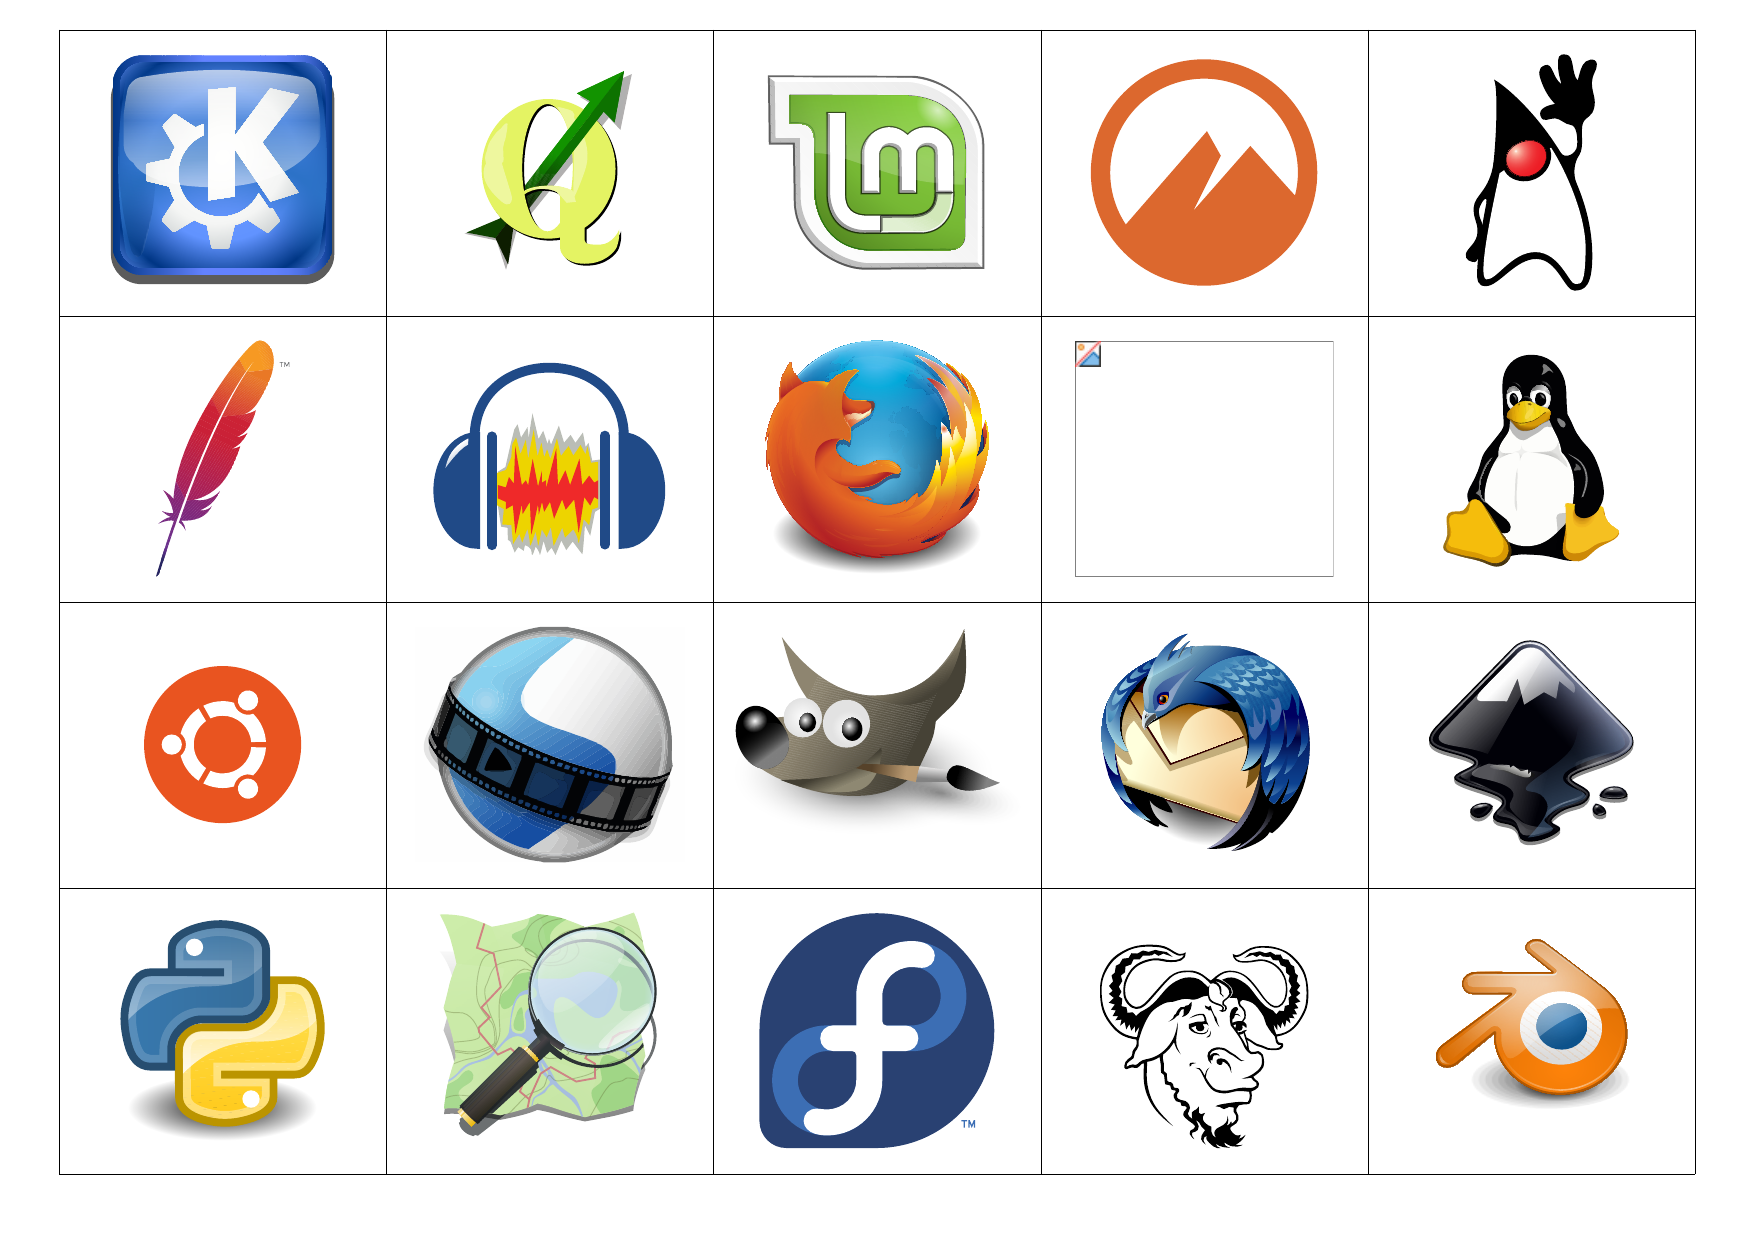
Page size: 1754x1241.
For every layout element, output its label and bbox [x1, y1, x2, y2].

table_cell [714, 317, 1041, 602]
table_cell [387, 603, 713, 888]
table_cell [60, 317, 386, 602]
table_header [60, 31, 386, 316]
table_header [1042, 31, 1368, 316]
table_header [1369, 31, 1695, 316]
table_cell [1369, 603, 1695, 888]
table_cell [1042, 889, 1368, 1174]
table_cell [60, 603, 386, 888]
table_cell [714, 603, 1041, 888]
table_cell [387, 889, 713, 1174]
table_cell [60, 889, 386, 1174]
table_cell [1042, 603, 1368, 888]
table_cell [1369, 889, 1695, 1174]
table_cell [1042, 317, 1368, 602]
table_header [714, 31, 1041, 316]
table_cell [1369, 317, 1695, 602]
table_cell [714, 889, 1041, 1174]
table_header [387, 31, 713, 316]
table_cell [387, 317, 713, 602]
